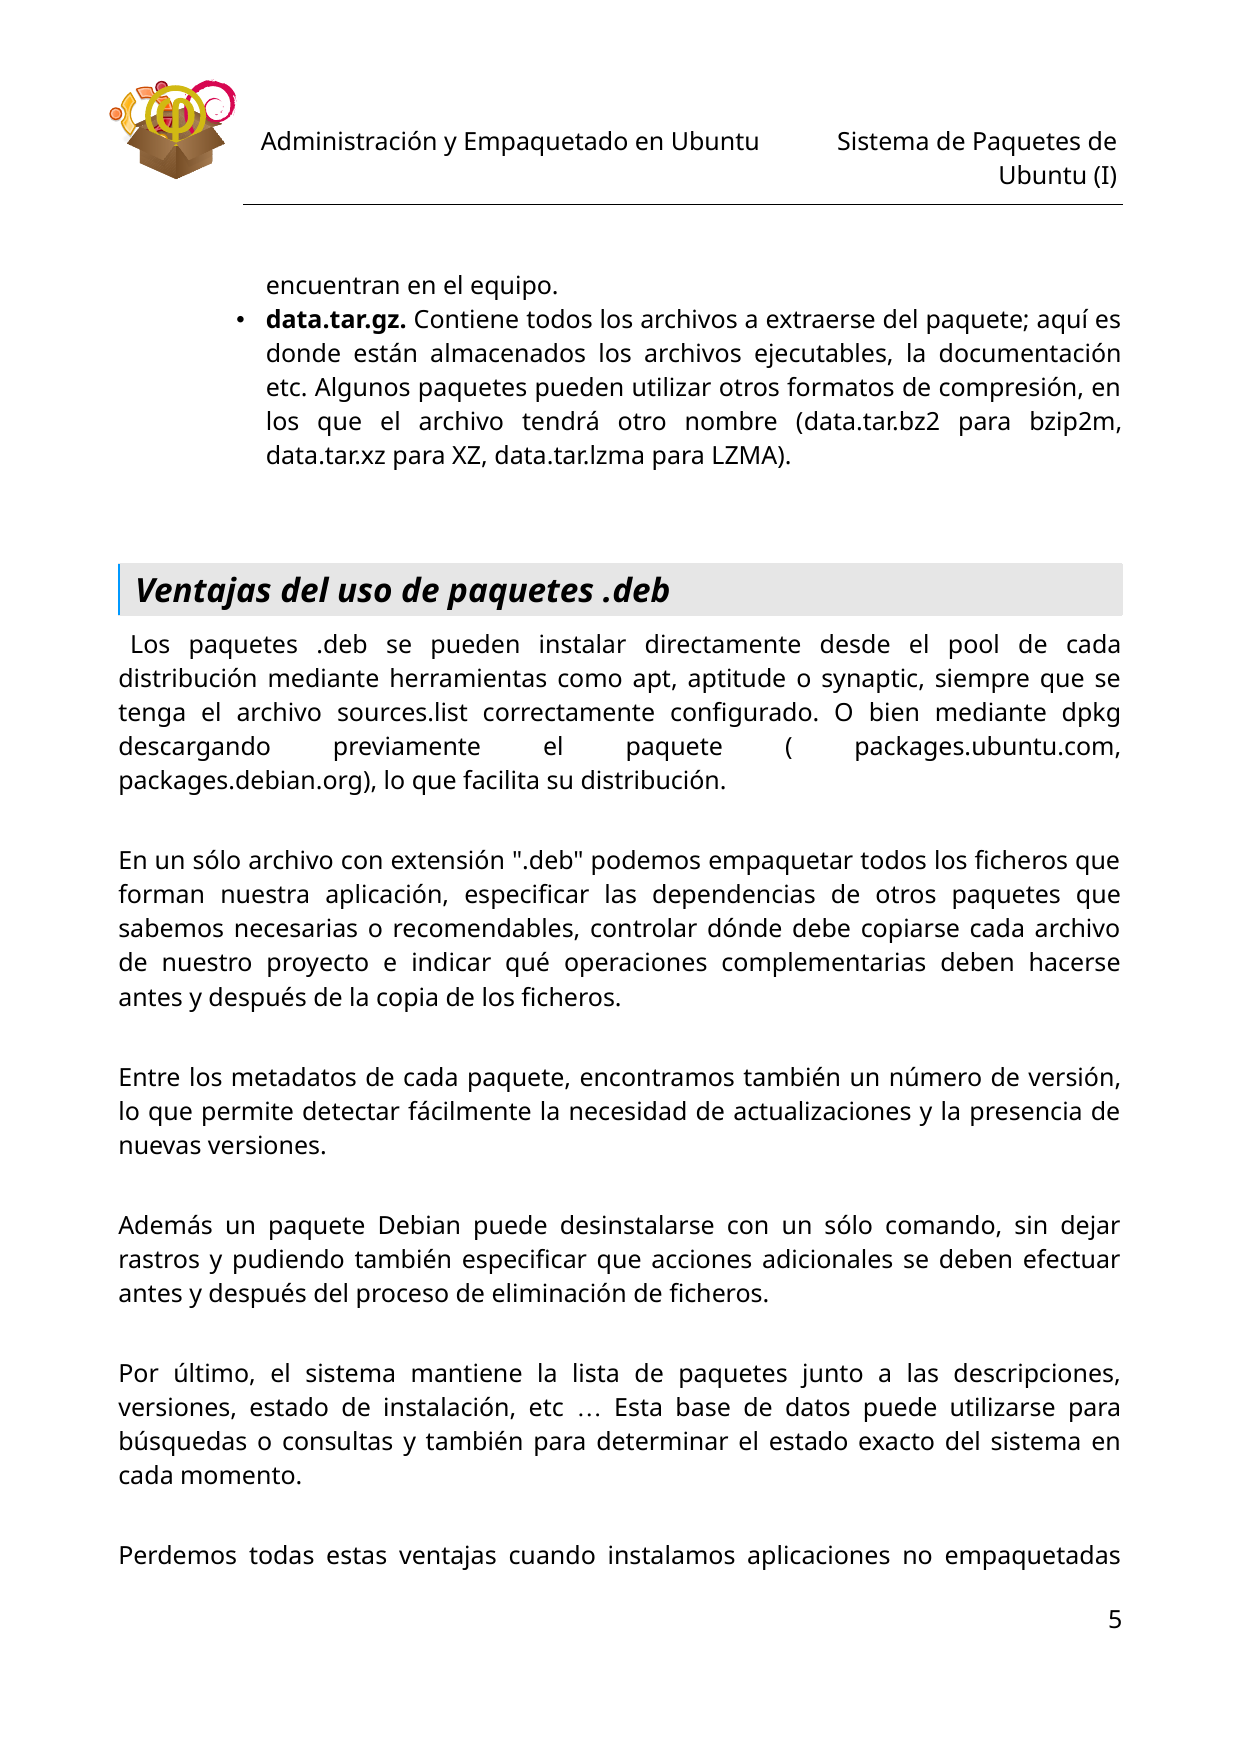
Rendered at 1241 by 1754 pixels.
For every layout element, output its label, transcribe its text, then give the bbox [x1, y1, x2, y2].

text Los paquetes .deb se pueden instalar directamente desde el pool de cada distribución mediante herramientas como apt, aptitude o synaptic, siempre que se tenga el archivo sources.list correctamente configurado. O bien mediante dpkg descargando previamente el paquete ( packages.ubuntu.com, packages.debian.org), lo que facilita su distribución. [118, 627, 1122, 797]
text Entre los metadatos de cada paquete, encontramos también un número de versión, lo que permite detectar fácilmente la necesidad de actualizaciones y la presencia de nuevas versiones. [118, 1059, 1122, 1161]
text Por último, el sistema mantiene la lista de paquetes junto a las descripciones, versiones, estado de instalación, etc … Esta base de datos puede utilizarse para búsquedas o consultas y también para determinar el estado exacto del sistema en cada momento. [118, 1355, 1122, 1492]
list data.tar.gz. Contiene todos los archivos a extraerse del paquete; aquí es donde están almacenados los archivos ejecutables, la documentación etc. Algunos paquetes pueden utilizar otros formatos de compresión, en los que el archivo tendrá otro nombre (data.tar.bz2 para bzip2m, data.tar.xz para XZ, data.tar.lzma para LZMA). [236, 301, 1122, 472]
list encuentran en el equipo. [236, 267, 1122, 301]
text Además un paquete Debian puede desinstalarse con un sólo comando, sin dejar rastros y pudiendo también especificar que acciones adicionales se deben efectuar antes y después del proceso de eliminación de ficheros. [118, 1207, 1122, 1309]
text En un sólo archivo con extensión ".deb" podemos empaquetar todos los ficheros que forman nuestra aplicación, especificar las dependencias de otros paquetes que sabemos necesarias o recomendables, controlar dónde debe copiarse cada archivo de nuestro proyecto e indicar qué operaciones complementarias deben hacerse antes y después de la copia de los ficheros. [118, 843, 1122, 1013]
text Perdemos todas estas ventajas cuando instalamos aplicaciones no empaquetadas [118, 1538, 1122, 1572]
subtitle Ventajas del uso de paquetes .deb [120, 565, 1122, 615]
